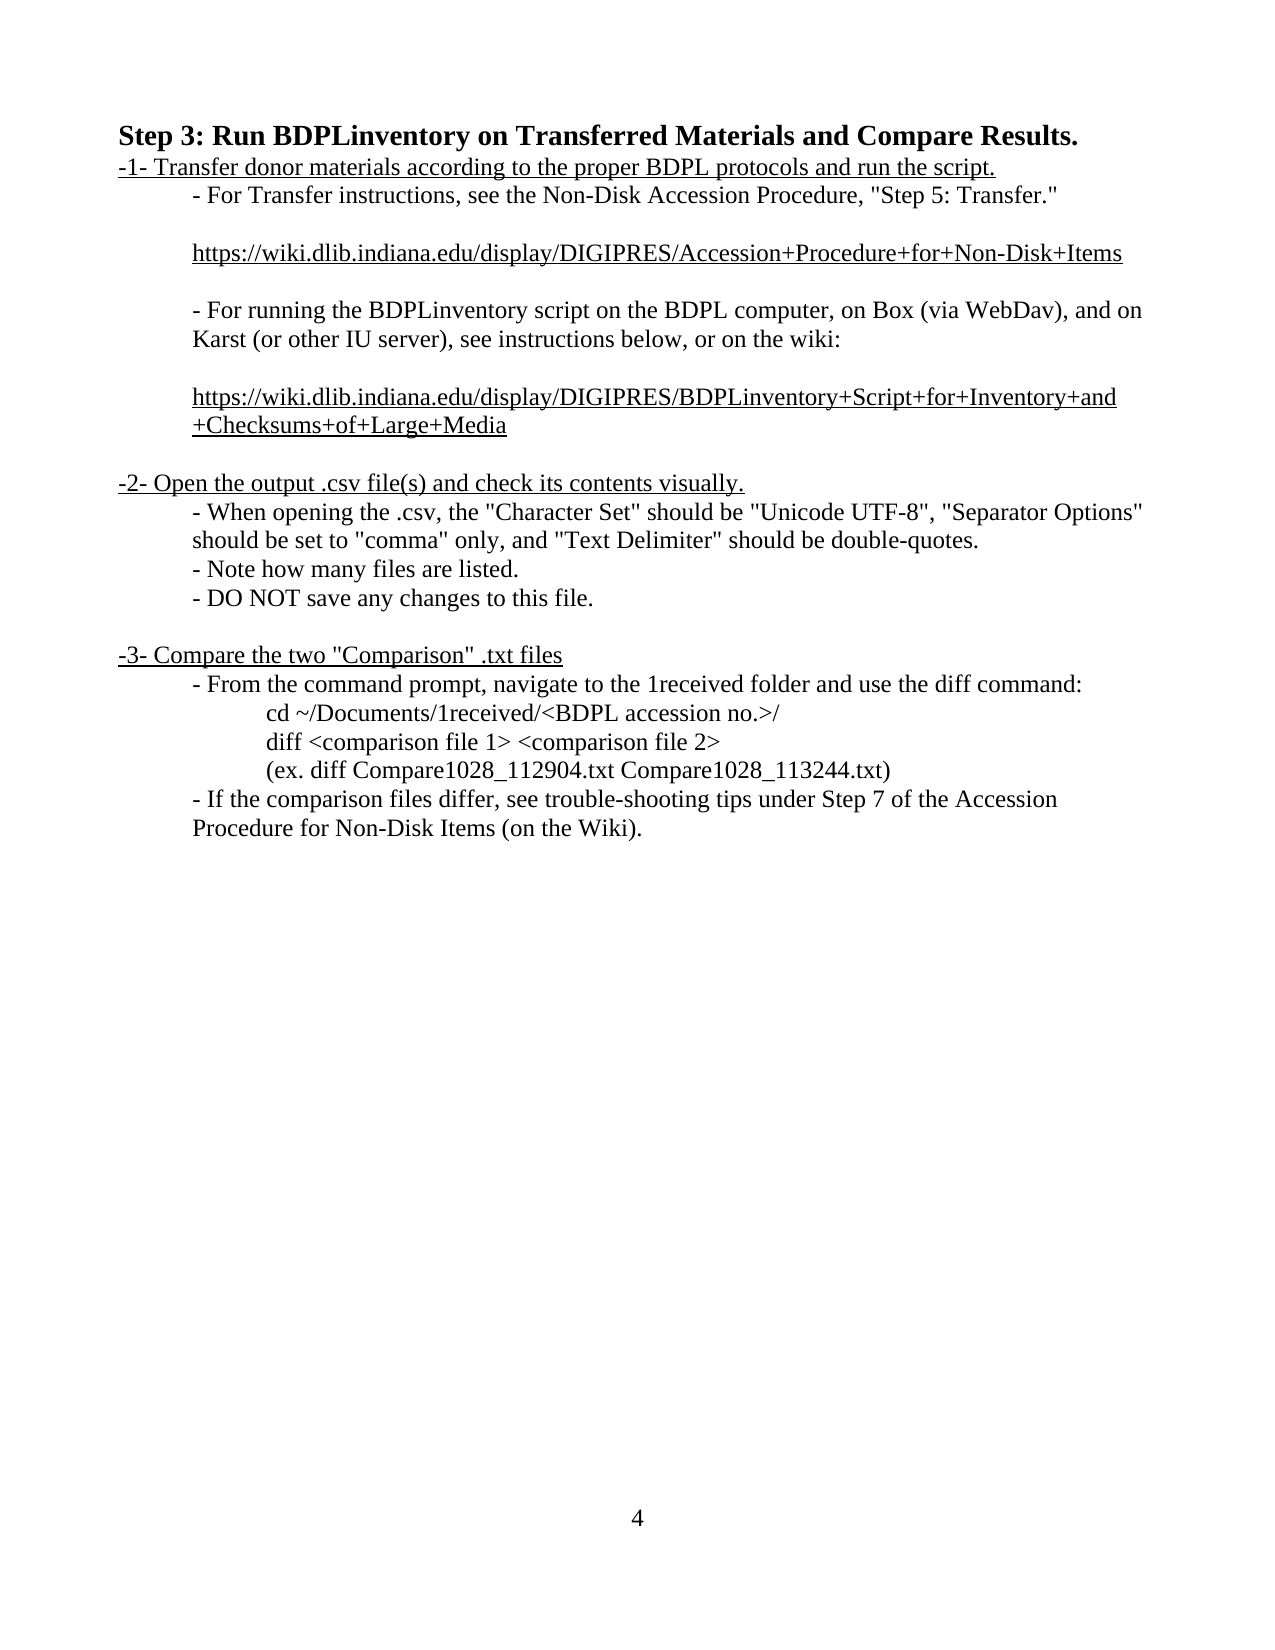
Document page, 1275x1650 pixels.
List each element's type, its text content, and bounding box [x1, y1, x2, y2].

text should be set to "comma" only, and "Text Delimiter" should be double-quotes. [118, 525, 1157, 554]
text https://wiki.dlib.indiana.edu/display/DIGIPRES/Accession+Procedure+for+Non-Disk+Items [118, 238, 1157, 267]
text +Checksums+of+Large+Media [118, 410, 1157, 439]
text (ex. diff Compare1028_112904.txt Compare1028_113244.txt) [118, 755, 1157, 784]
text Procedure for Non-Disk Items (on the Wiki). [118, 813, 1157, 842]
text - For Transfer instructions, see the Non-Disk Accession Procedure, "Step 5: Transfer." [118, 180, 1157, 209]
text Karst (or other IU server), see instructions below, or on the wiki: [118, 324, 1157, 353]
text diff <comparison file 1> <comparison file 2> [118, 727, 1157, 755]
text - For running the BDPLinventory script on the BDPL computer, on Box (via WebDav), and on [118, 295, 1157, 324]
text - From the command prompt, navigate to the 1received folder and use the diff command: [118, 669, 1157, 698]
text https://wiki.dlib.indiana.edu/display/DIGIPRES/BDPLinventory+Script+for+Inventory+and [118, 382, 1157, 410]
text -3- Compare the two "Comparison" .txt files [118, 640, 1157, 669]
text - When opening the .csv, the "Character Set" should be "Unicode UTF-8", "Separator Options" [118, 497, 1157, 525]
text - If the comparison files differ, see trouble-shooting tips under Step 7 of the Accession [118, 784, 1157, 813]
text Step 3: Run BDPLinventory on Transferred Materials and Compare Results. [118, 118, 1157, 152]
text - DO NOT save any changes to this file. [118, 583, 1157, 612]
text - Note how many files are listed. [118, 554, 1157, 583]
text -1- Transfer donor materials according to the proper BDPL protocols and run the script. [118, 152, 1157, 180]
text cd ~/Documents/1received/<BDPL accession no.>/ [118, 698, 1157, 727]
text -2- Open the output .csv file(s) and check its contents visually. [118, 468, 1157, 497]
